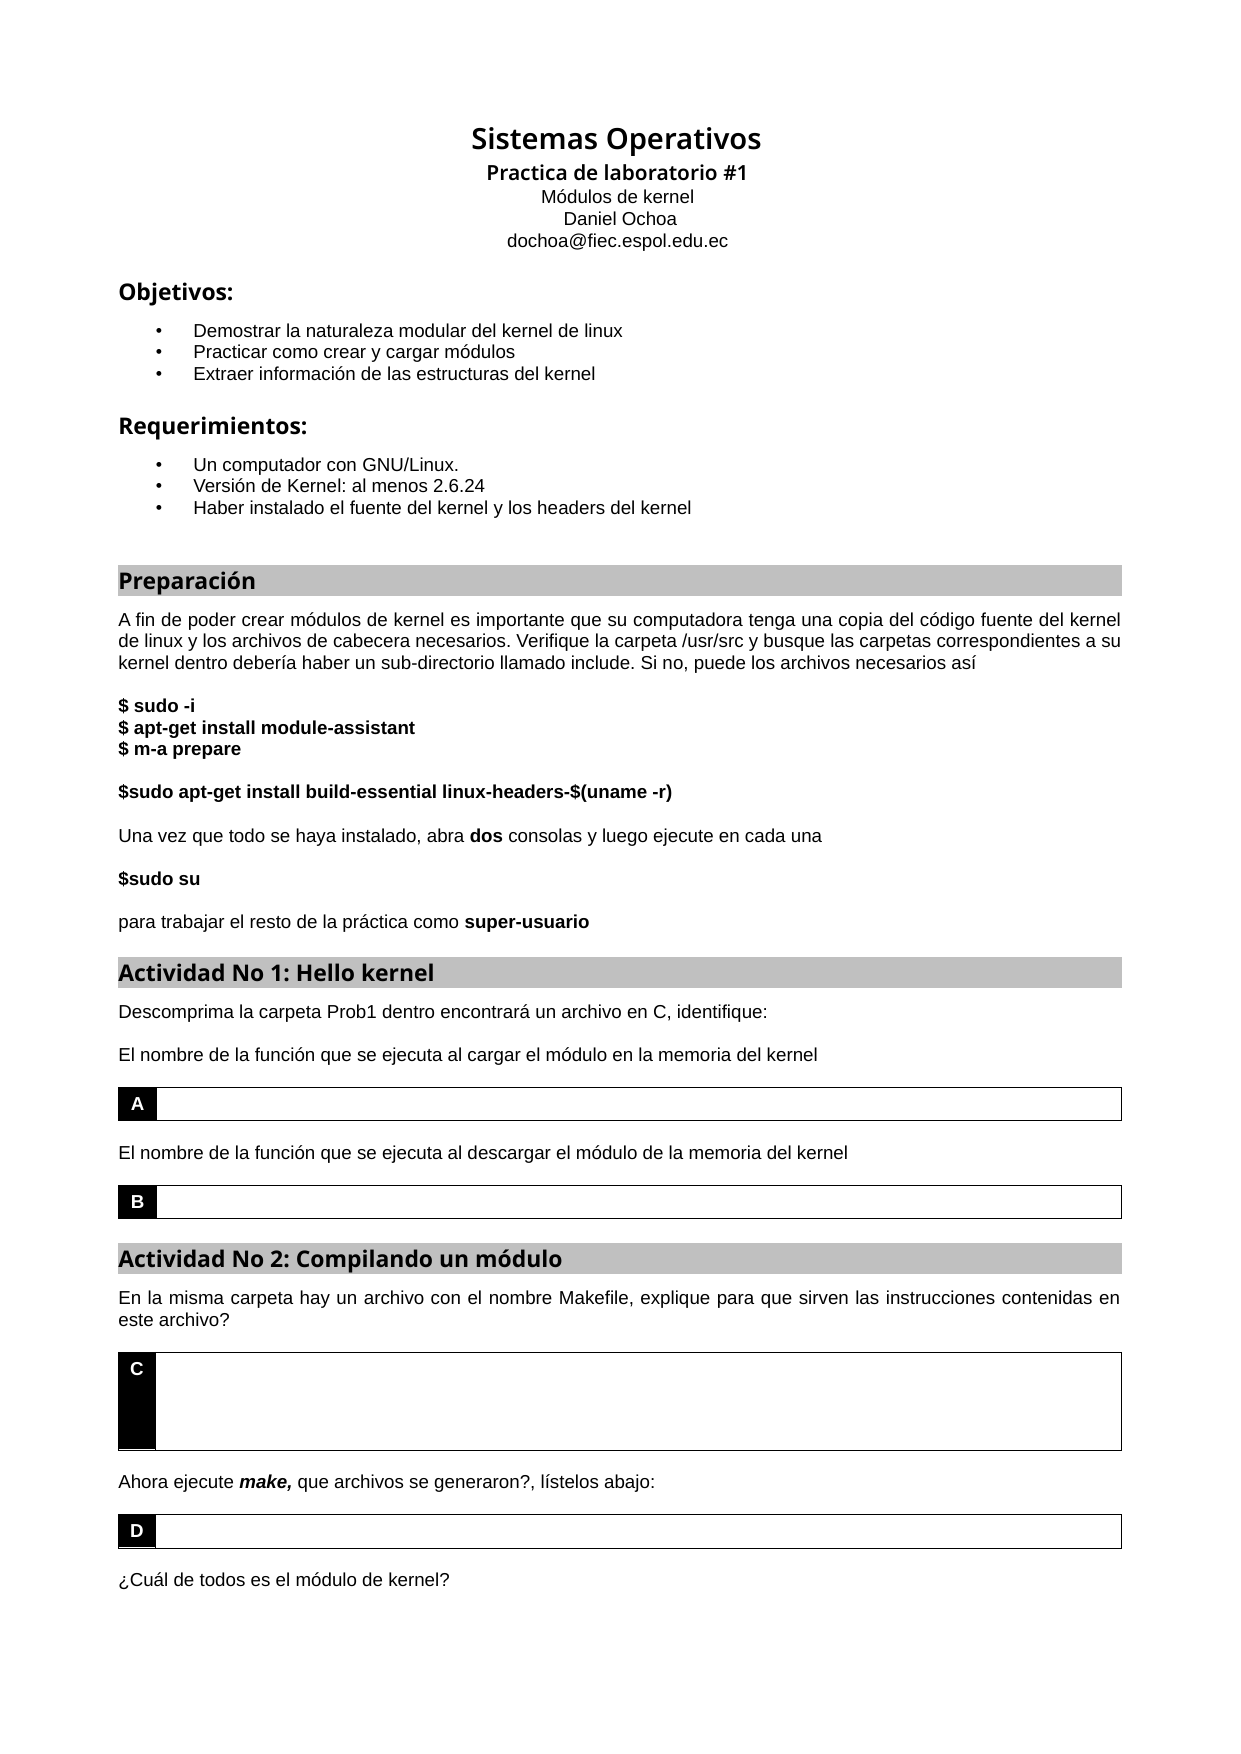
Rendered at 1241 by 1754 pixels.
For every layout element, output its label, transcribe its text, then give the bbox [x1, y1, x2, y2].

table_header A [119, 1088, 156, 1120]
text Una vez que todo se haya instalado, abra dos consolas y luego ejecute en cada una [118, 824, 1122, 846]
text ¿Cuál de todos es el módulo de kernel? [118, 1569, 1122, 1591]
text A fin de poder crear módulos de kernel es importante que su computadora tenga una copia del código fuente del kernel de linux y los archivos de cabecera necesarios. Verifique la carpeta /usr/src y busque las carpetas correspondientes a su kernel dentro debería haber un sub-directorio llamado include. Si no, puede los archivos necesarios así [118, 609, 1122, 673]
text Daniel Ochoa [118, 208, 1122, 229]
table_header B [119, 1186, 156, 1218]
table_header D [119, 1515, 155, 1547]
list Haber instalado el fuente del kernel y los headers del kernel [156, 497, 1122, 518]
subtitle Objetivos: [118, 276, 1122, 307]
text $sudo su [118, 867, 1122, 889]
text En la misma carpeta hay un archivo con el nombre Makefile, explique para que sirven las instrucciones contenidas en este archivo? [118, 1287, 1122, 1330]
table_header [156, 1515, 1121, 1547]
text $ apt-get install module-assistant [118, 717, 1122, 738]
text $ sudo -i [118, 695, 1122, 717]
subtitle Actividad No 1: Hello kernel [118, 957, 1122, 988]
list Extraer información de las estructuras del kernel [156, 363, 1122, 385]
table_header [157, 1186, 1121, 1218]
text Módulos de kernel [118, 186, 1122, 208]
list Un computador con GNU/Linux. [156, 453, 1122, 475]
subtitle Sistemas Operativos [118, 118, 1122, 158]
list Demostrar la naturaleza modular del kernel de linux [156, 320, 1122, 341]
text $sudo apt-get install build-essential linux-headers-$(uname -r) [118, 781, 1122, 803]
list Versión de Kernel: al menos 2.6.24 [156, 475, 1122, 497]
subtitle Preparación [118, 565, 1122, 596]
list Practicar como crear y cargar módulos [156, 341, 1122, 363]
text Ahora ejecute make, que archivos se generaron?, lístelos abajo: [118, 1471, 1122, 1493]
text El nombre de la función que se ejecuta al descargar el módulo de la memoria del kernel [118, 1142, 1122, 1163]
text $ m-a prepare [118, 738, 1122, 760]
text dochoa@fiec.espol.edu.ec [118, 229, 1122, 251]
table_header [156, 1353, 1121, 1449]
table_header C [119, 1353, 155, 1449]
text El nombre de la función que se ejecuta al cargar el módulo en la memoria del kernel [118, 1044, 1122, 1066]
table_header [157, 1088, 1121, 1120]
text Descomprima la carpeta Prob1 dentro encontrará un archivo en C, identifique: [118, 1001, 1122, 1022]
text para trabajar el resto de la práctica como super-usuario [118, 911, 1122, 932]
subtitle Practica de laboratorio #1 [118, 158, 1122, 186]
subtitle Actividad No 2: Compilando un módulo [118, 1243, 1122, 1274]
subtitle Requerimientos: [118, 410, 1122, 441]
